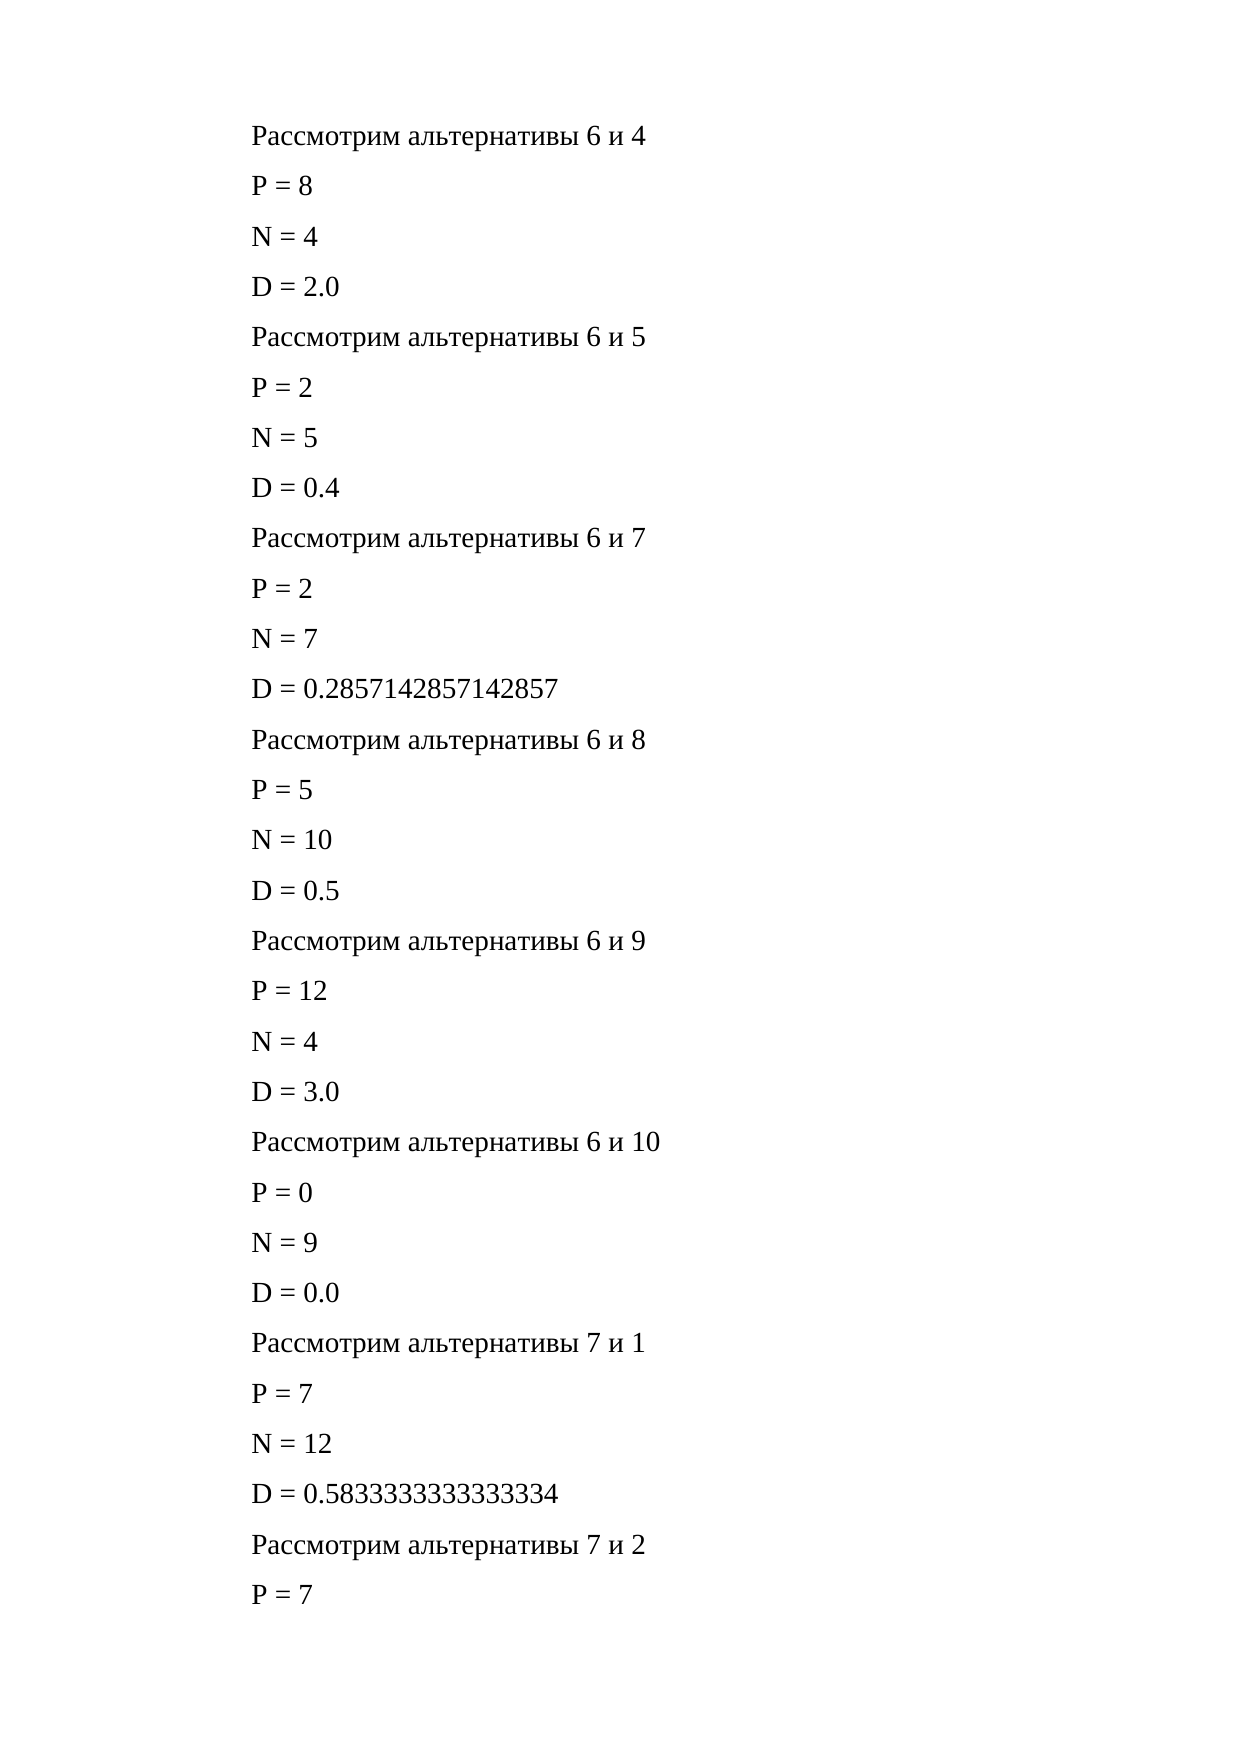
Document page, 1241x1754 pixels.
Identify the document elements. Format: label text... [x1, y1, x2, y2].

text D = 0.0 [177, 1275, 1181, 1309]
text Рассмотрим альтернативы 6 и 5 [177, 319, 1181, 353]
text N = 5 [177, 420, 1181, 453]
text D = 3.0 [177, 1074, 1181, 1108]
text P = 2 [177, 370, 1181, 403]
text P = 8 [177, 168, 1181, 202]
text Рассмотрим альтернативы 6 и 4 [177, 118, 1181, 152]
text Рассмотрим альтернативы 6 и 9 [177, 923, 1181, 957]
text Рассмотрим альтернативы 7 и 1 [177, 1326, 1181, 1359]
text N = 7 [177, 621, 1181, 655]
text D = 0.4 [177, 470, 1181, 504]
text N = 9 [177, 1225, 1181, 1258]
text N = 12 [177, 1426, 1181, 1460]
text Рассмотрим альтернативы 6 и 10 [177, 1124, 1181, 1158]
text P = 7 [177, 1376, 1181, 1409]
text D = 2.0 [177, 269, 1181, 303]
text Рассмотрим альтернативы 7 и 2 [177, 1527, 1181, 1560]
text P = 2 [177, 571, 1181, 604]
text Рассмотрим альтернативы 6 и 7 [177, 521, 1181, 554]
text N = 10 [177, 822, 1181, 856]
text N = 4 [177, 1024, 1181, 1057]
text P = 7 [177, 1577, 1181, 1611]
text P = 12 [177, 973, 1181, 1007]
text N = 4 [177, 219, 1181, 252]
text D = 0.5 [177, 873, 1181, 906]
text D = 0.2857142857142857 [177, 672, 1181, 705]
text Рассмотрим альтернативы 6 и 8 [177, 722, 1181, 755]
text P = 5 [177, 772, 1181, 806]
text D = 0.5833333333333334 [177, 1477, 1181, 1510]
text P = 0 [177, 1175, 1181, 1208]
